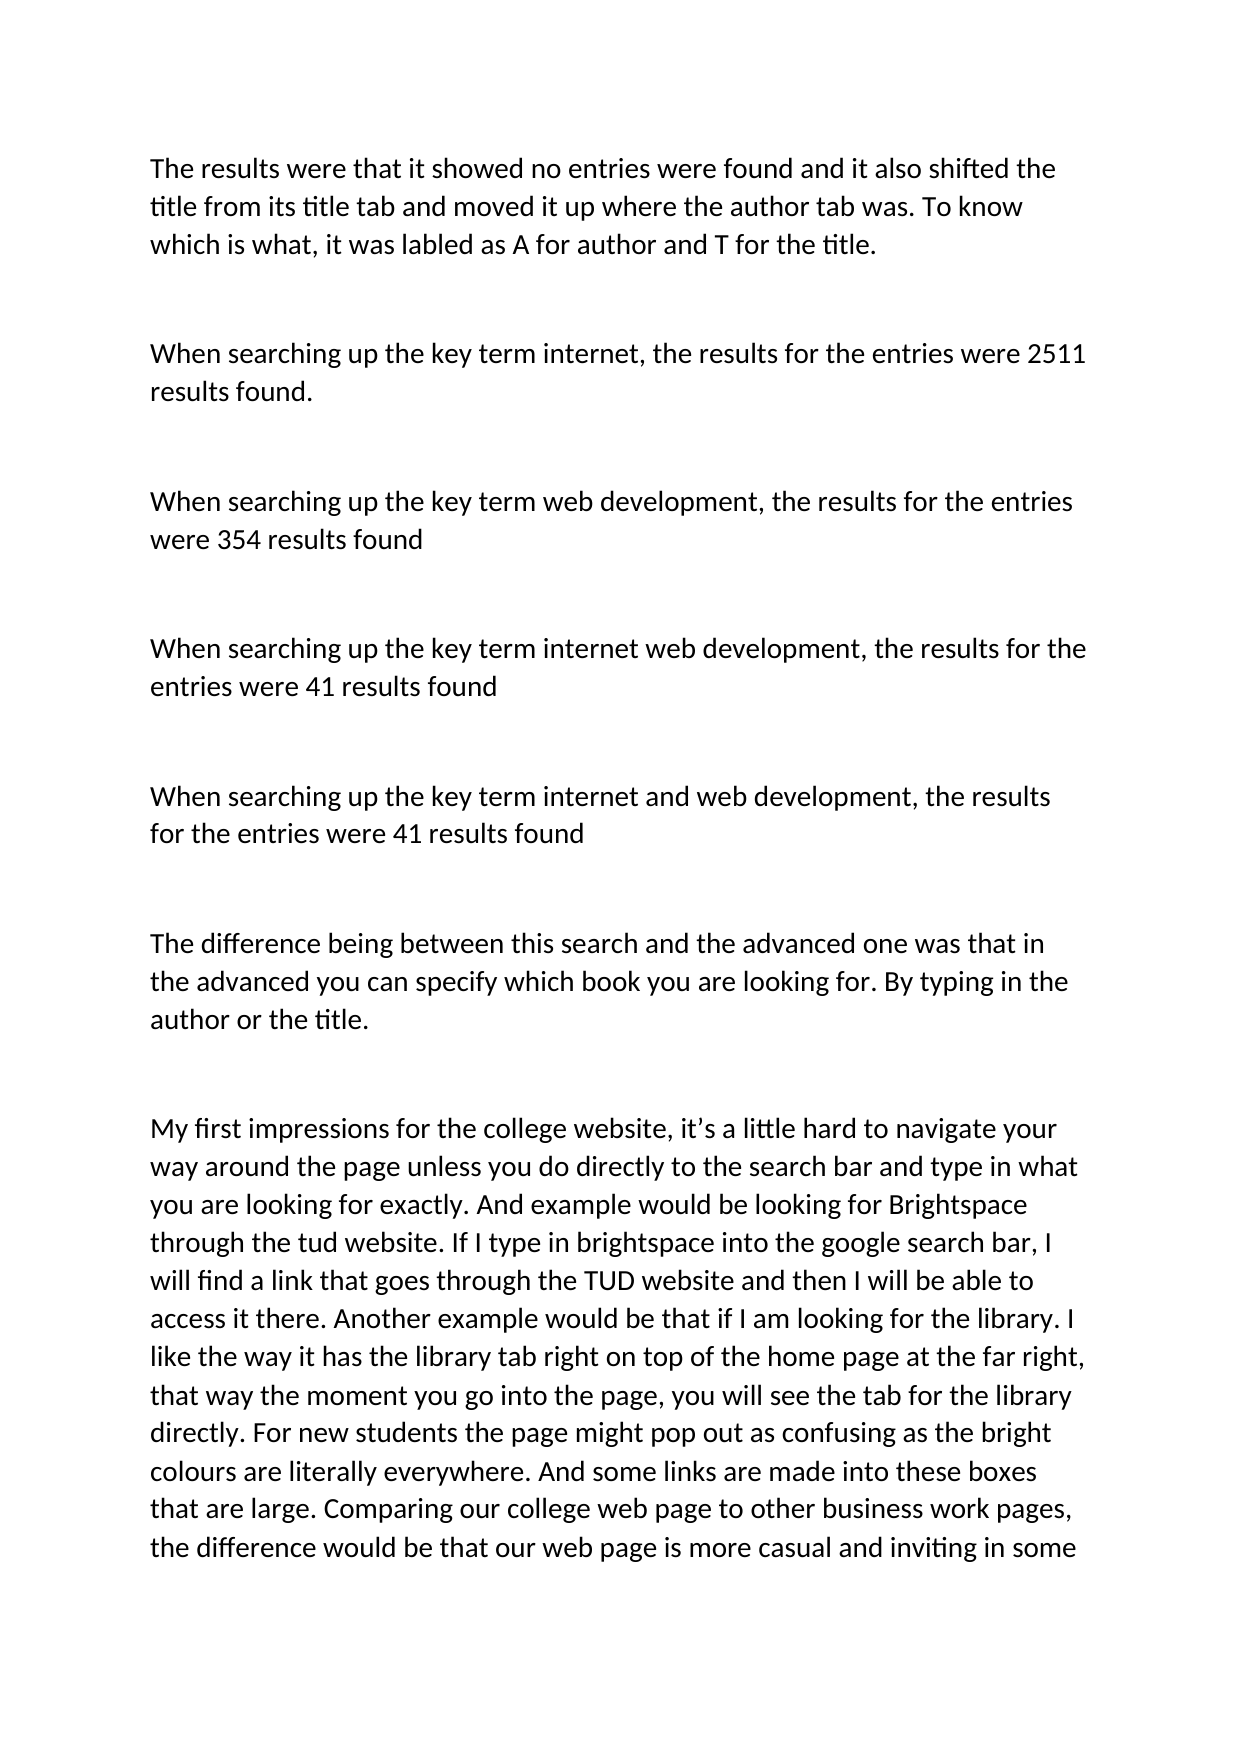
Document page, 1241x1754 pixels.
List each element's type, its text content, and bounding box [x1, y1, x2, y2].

text When searching up the key term internet web development, the results for the entries were 41 results found [150, 630, 1090, 704]
text When searching up the key term internet, the results for the entries were 2511 results found. [150, 335, 1090, 409]
text My first impressions for the college website, it’s a little hard to navigate your way around the page unless you do directly to the search bar and type in what you are looking for exactly. And example would be looking for Brightspace through the tud website. If I type in brightspace into the google search bar, I will find a link that goes through the TUD website and then I will be able to access it there. Another example would be that if I am looking for the library. I like the way it has the library tab right on top of the home page at the far right, that way the moment you go into the page, you will see the tab for the library directly. For new students the page might pop out as confusing as the bright colours are literally everywhere. And some links are made into these boxes that are large. Comparing our college web page to other business work pages, the difference would be that our web page is more casual and inviting in some [150, 1110, 1090, 1564]
text The difference being between this search and the advanced one was that in the advanced you can specify which book you are looking for. By typing in the author or the title. [150, 925, 1090, 1037]
text When searching up the key term web development, the results for the entries were 354 results found [150, 483, 1090, 556]
text The results were that it showed no entries were found and it also shifted the title from its title tab and moved it up where the author tab was. To know which is what, it was labled as A for author and T for the title. [150, 150, 1090, 262]
text When searching up the key term internet and web development, the results for the entries were 41 results found [150, 778, 1090, 851]
